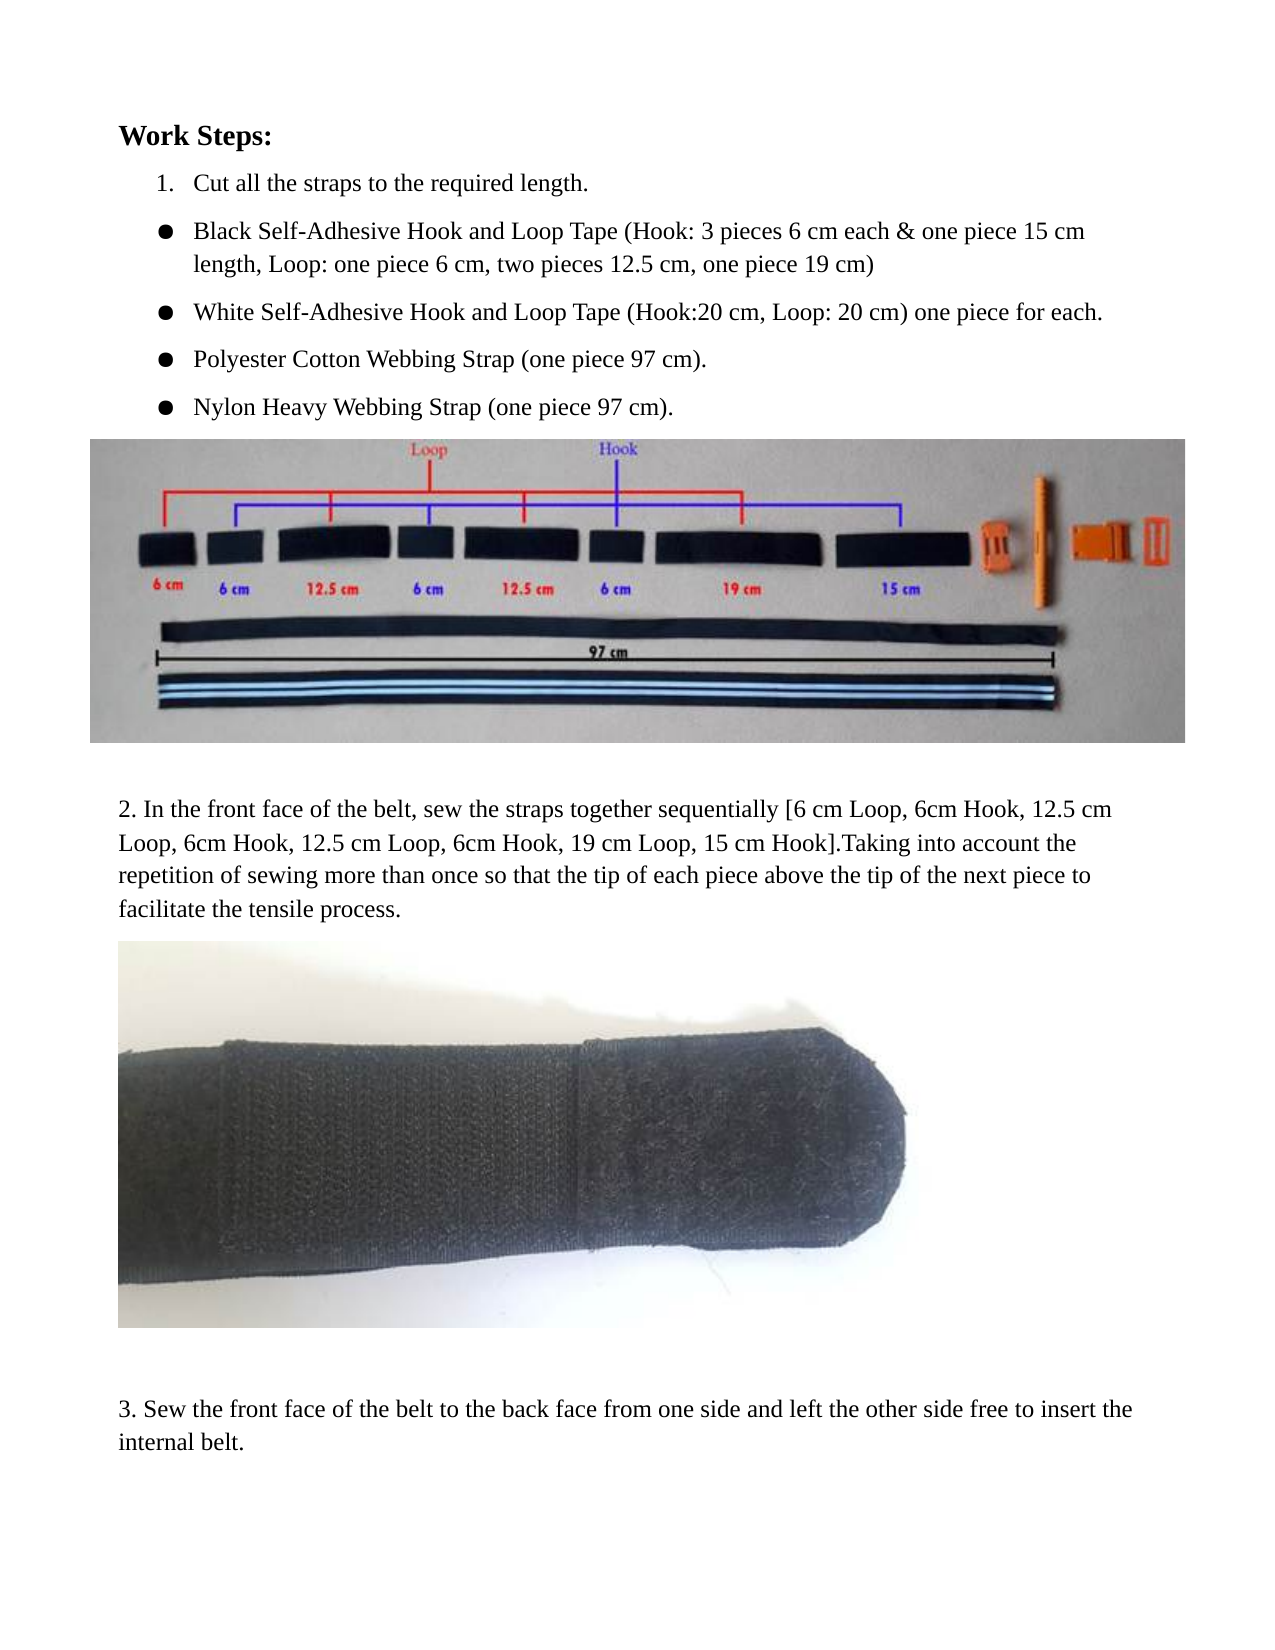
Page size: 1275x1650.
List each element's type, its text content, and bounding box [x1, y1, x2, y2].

text Work Steps: [118, 118, 1157, 152]
text 3. Sew the front face of the belt to the back face from one side and left the other side free to insert the internal belt. [118, 1394, 1157, 1455]
picture [90, 439, 1186, 743]
list Polyester Cotton Webbing Strap (one piece 97 cm). [156, 344, 1157, 373]
list Black Self-Adhesive Hook and Loop Tape (Hook: 3 pieces 6 cm each & one piece 15 cm length, Loop: one piece 6 cm, two pieces 12.5 cm, one piece 19 cm) [156, 216, 1157, 278]
picture [118, 941, 1019, 1328]
list White Self-Adhesive Hook and Loop Tape (Hook:20 cm, Loop: 20 cm) one piece for each. [156, 297, 1157, 326]
list Nylon Heavy Webbing Strap (one piece 97 cm). [156, 392, 1157, 421]
text 2. In the front face of the belt, sew the straps together sequentially [6 cm Loop, 6cm Hook, 12.5 cm Loop, 6cm Hook, 12.5 cm Loop, 6cm Hook, 19 cm Loop, 15 cm Hook].Taking into account the repetition of sewing more than once so that the tip of each piece above the tip of the next piece to facilitate the tensile process. [118, 794, 1157, 922]
list Cut all the straps to the required length. [156, 168, 1157, 197]
